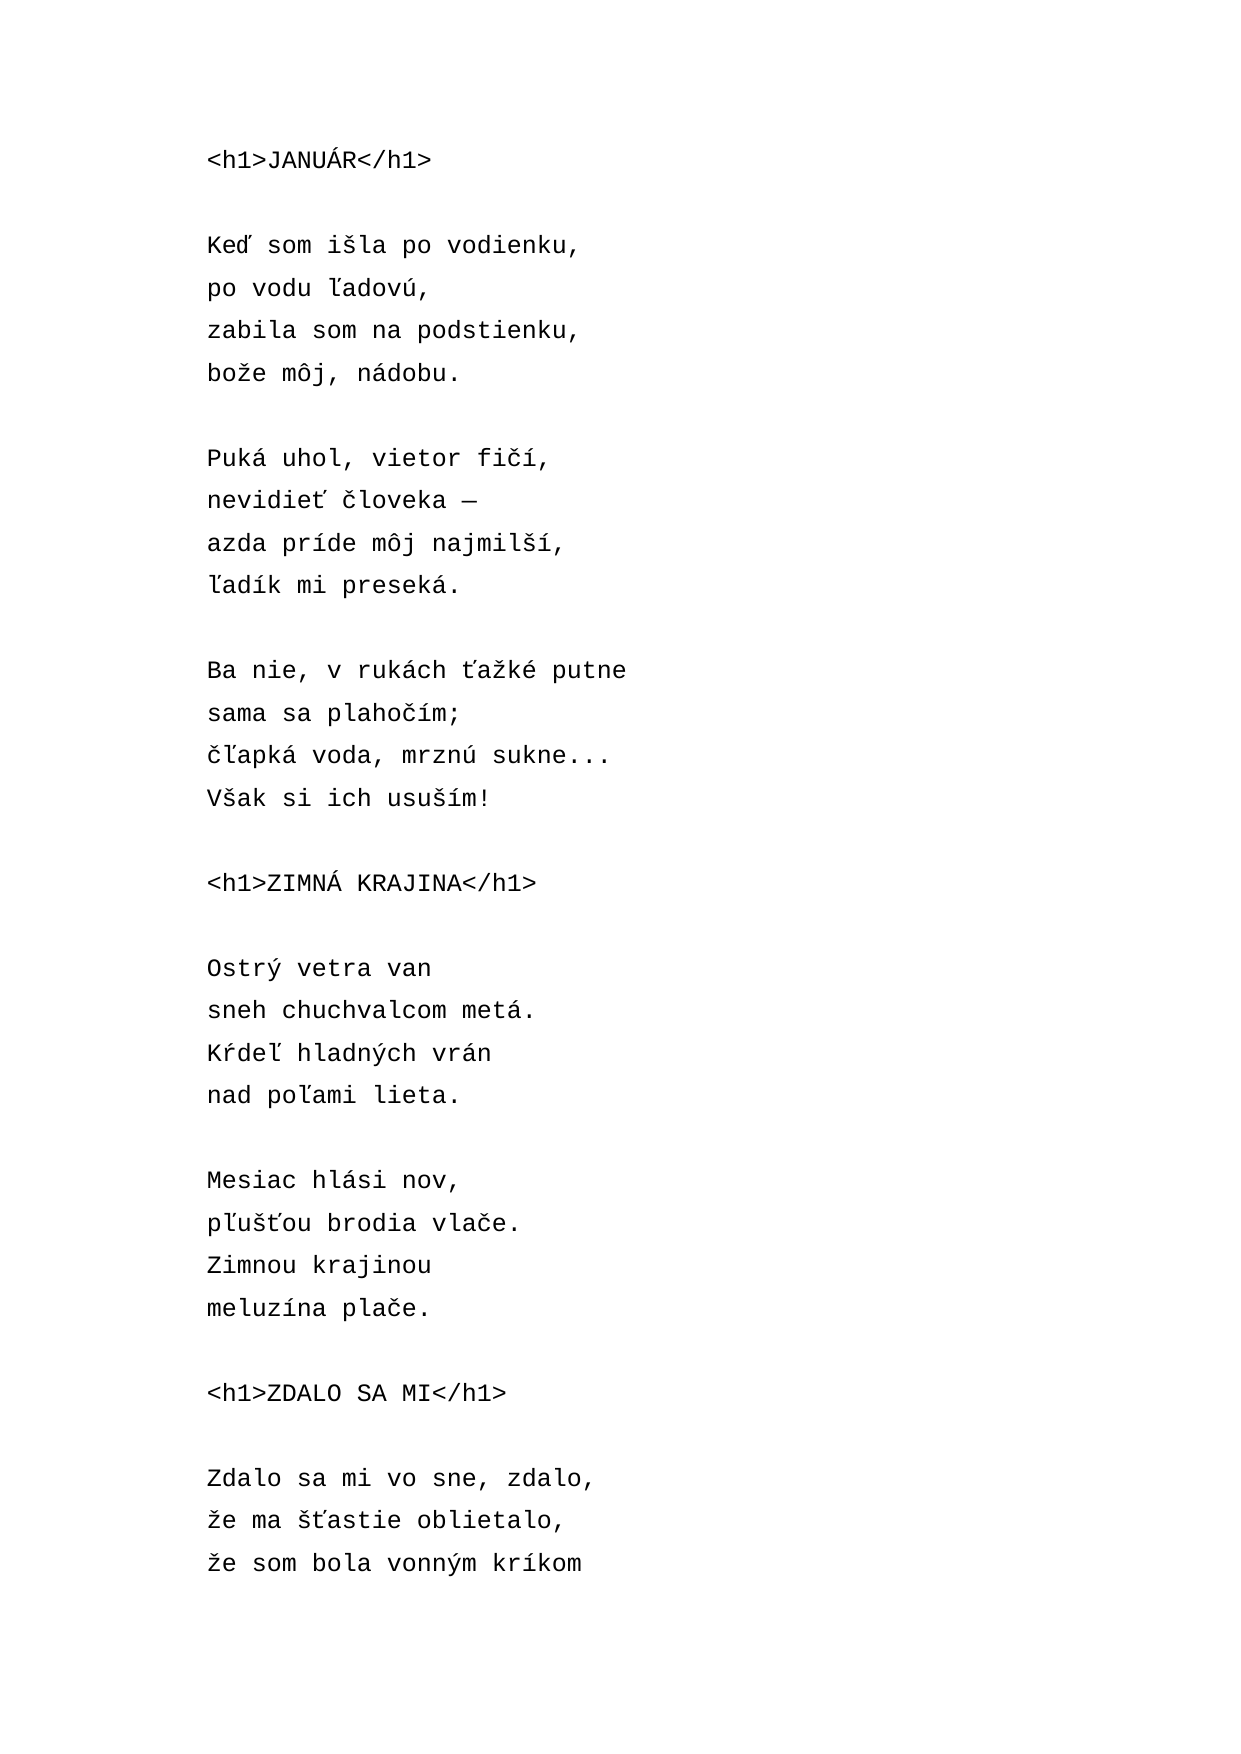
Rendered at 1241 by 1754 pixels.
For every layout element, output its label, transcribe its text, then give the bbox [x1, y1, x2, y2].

text Mesiac hlási nov, [148, 1168, 1093, 1196]
text nevidieť človeka — [148, 488, 1093, 516]
text Keď som išla po vodienku, [148, 233, 1093, 261]
text Puká uhol, vietor fičí, [148, 445, 1093, 473]
text azda príde môj najmilší, [148, 530, 1093, 558]
text Však si ich usuším! [148, 785, 1093, 813]
text pľušťou brodia vlače. [148, 1210, 1093, 1238]
text Kŕdeľ hladných vrán [148, 1040, 1093, 1068]
text Ba nie, v rukách ťažké putne [148, 658, 1093, 686]
text bože môj, nádobu. [148, 360, 1093, 388]
text Zimnou krajinou [148, 1253, 1093, 1281]
text sneh chuchvalcom metá. [148, 998, 1093, 1026]
text nad poľami lieta. [148, 1083, 1093, 1111]
text čľapká voda, mrznú sukne... [148, 743, 1093, 771]
text <h1>ZIMNÁ KRAJINA</h1> [148, 870, 1093, 898]
text <h1>ZDALO SA MI</h1> [148, 1380, 1093, 1408]
text že ma šťastie oblietalo, [148, 1508, 1093, 1536]
text sama sa plahočím; [148, 700, 1093, 728]
text zabila som na podstienku, [148, 318, 1093, 346]
text po vodu ľadovú, [148, 275, 1093, 303]
text meluzína plače. [148, 1295, 1093, 1323]
text <h1>JANUÁR</h1> [148, 148, 1093, 176]
text Zdalo sa mi vo sne, zdalo, [148, 1465, 1093, 1493]
text ľadík mi preseká. [148, 573, 1093, 601]
text že som bola vonným kríkom [148, 1550, 1093, 1578]
text Ostrý vetra van [148, 955, 1093, 983]
